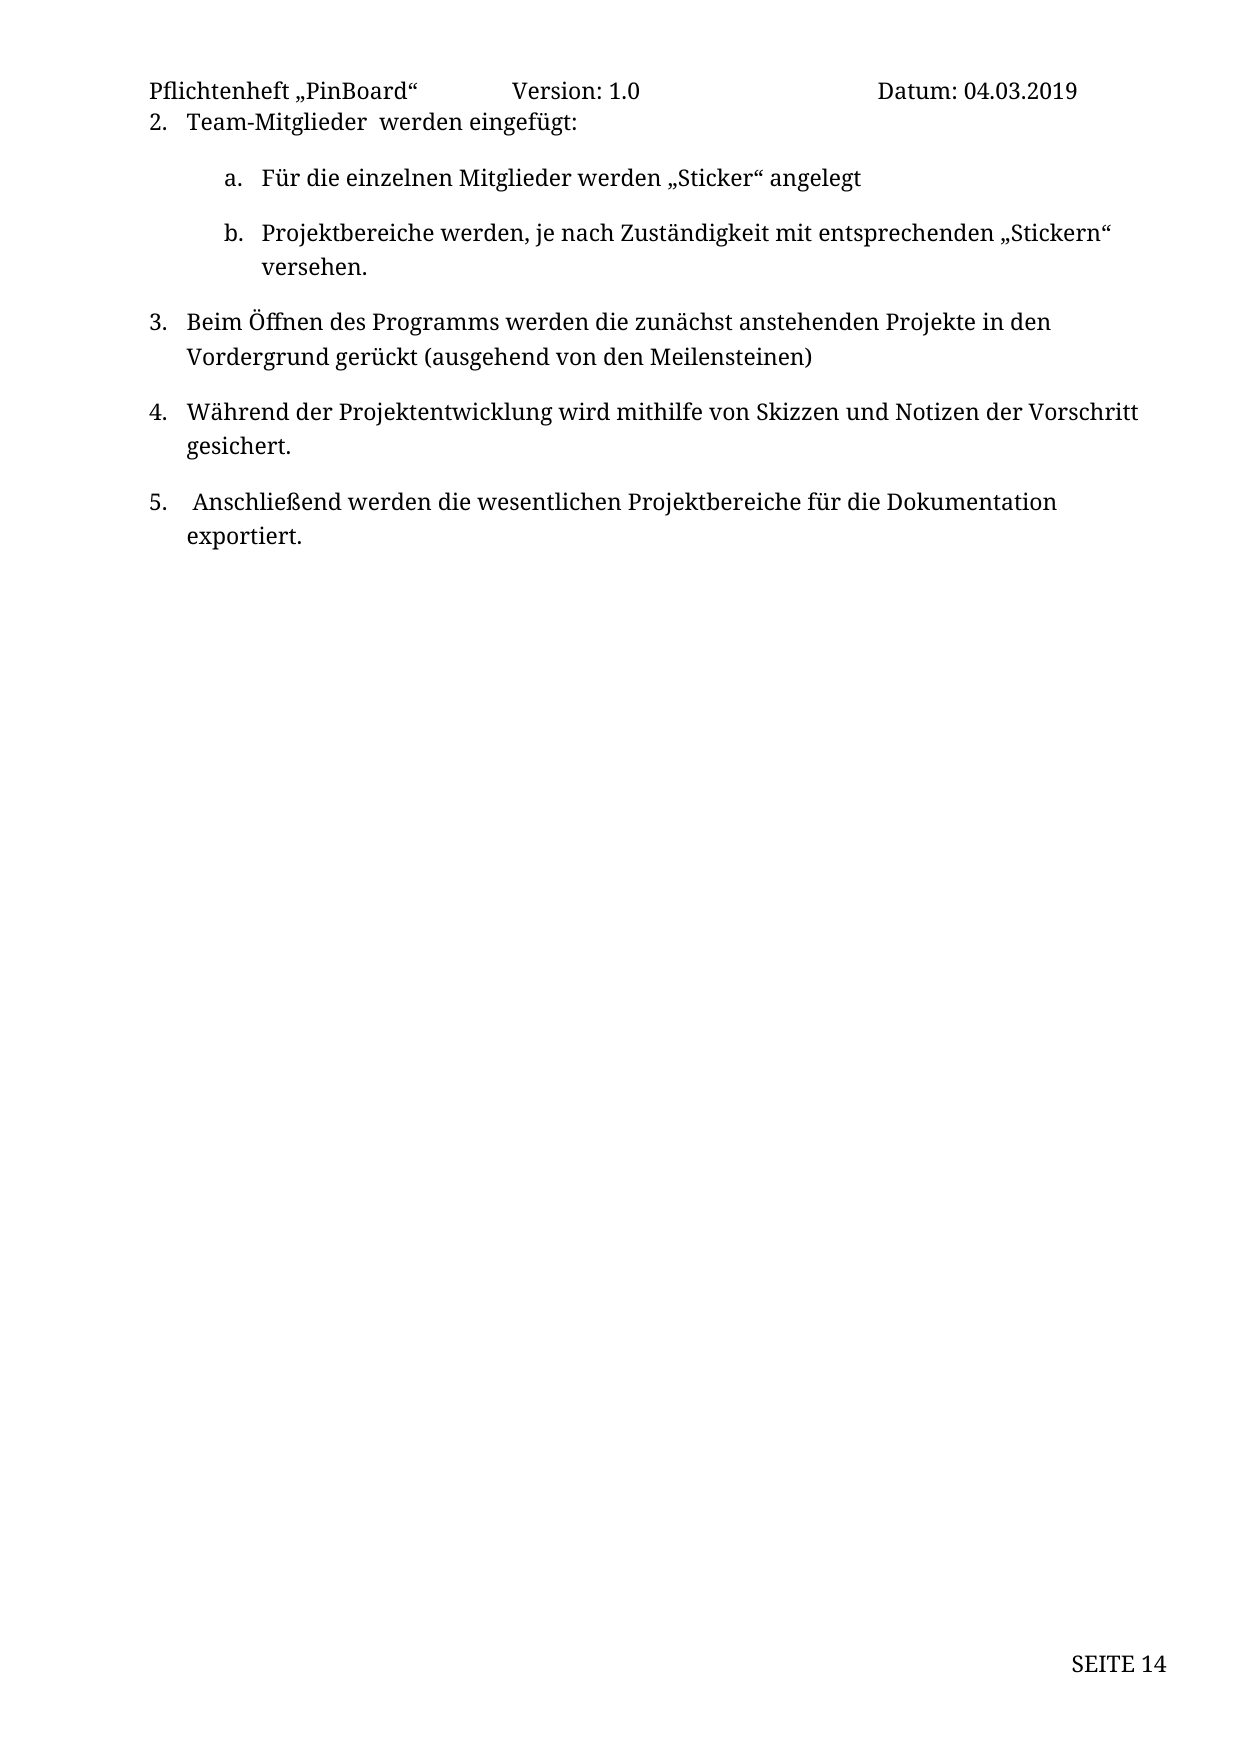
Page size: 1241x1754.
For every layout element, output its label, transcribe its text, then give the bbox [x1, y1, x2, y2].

list Für die einzelnen Mitglieder werden „Sticker“ angelegt [224, 161, 1166, 193]
list Anschließend werden die wesentlichen Projektbereiche für die Dokumentation exportiert. [149, 485, 1166, 551]
list Während der Projektentwicklung wird mithilfe von Skizzen und Notizen der Vorschritt gesichert. [149, 396, 1166, 461]
list Projektbereiche werden, je nach Zuständigkeit mit entsprechenden „Stickern“ versehen. [224, 217, 1166, 282]
list Beim Öffnen des Programms werden die zunächst anstehenden Projekte in den Vordergrund gerückt (ausgehend von den Meilensteinen) [149, 306, 1166, 372]
list Team-Mitglieder werden eingefügt: [149, 106, 1166, 137]
